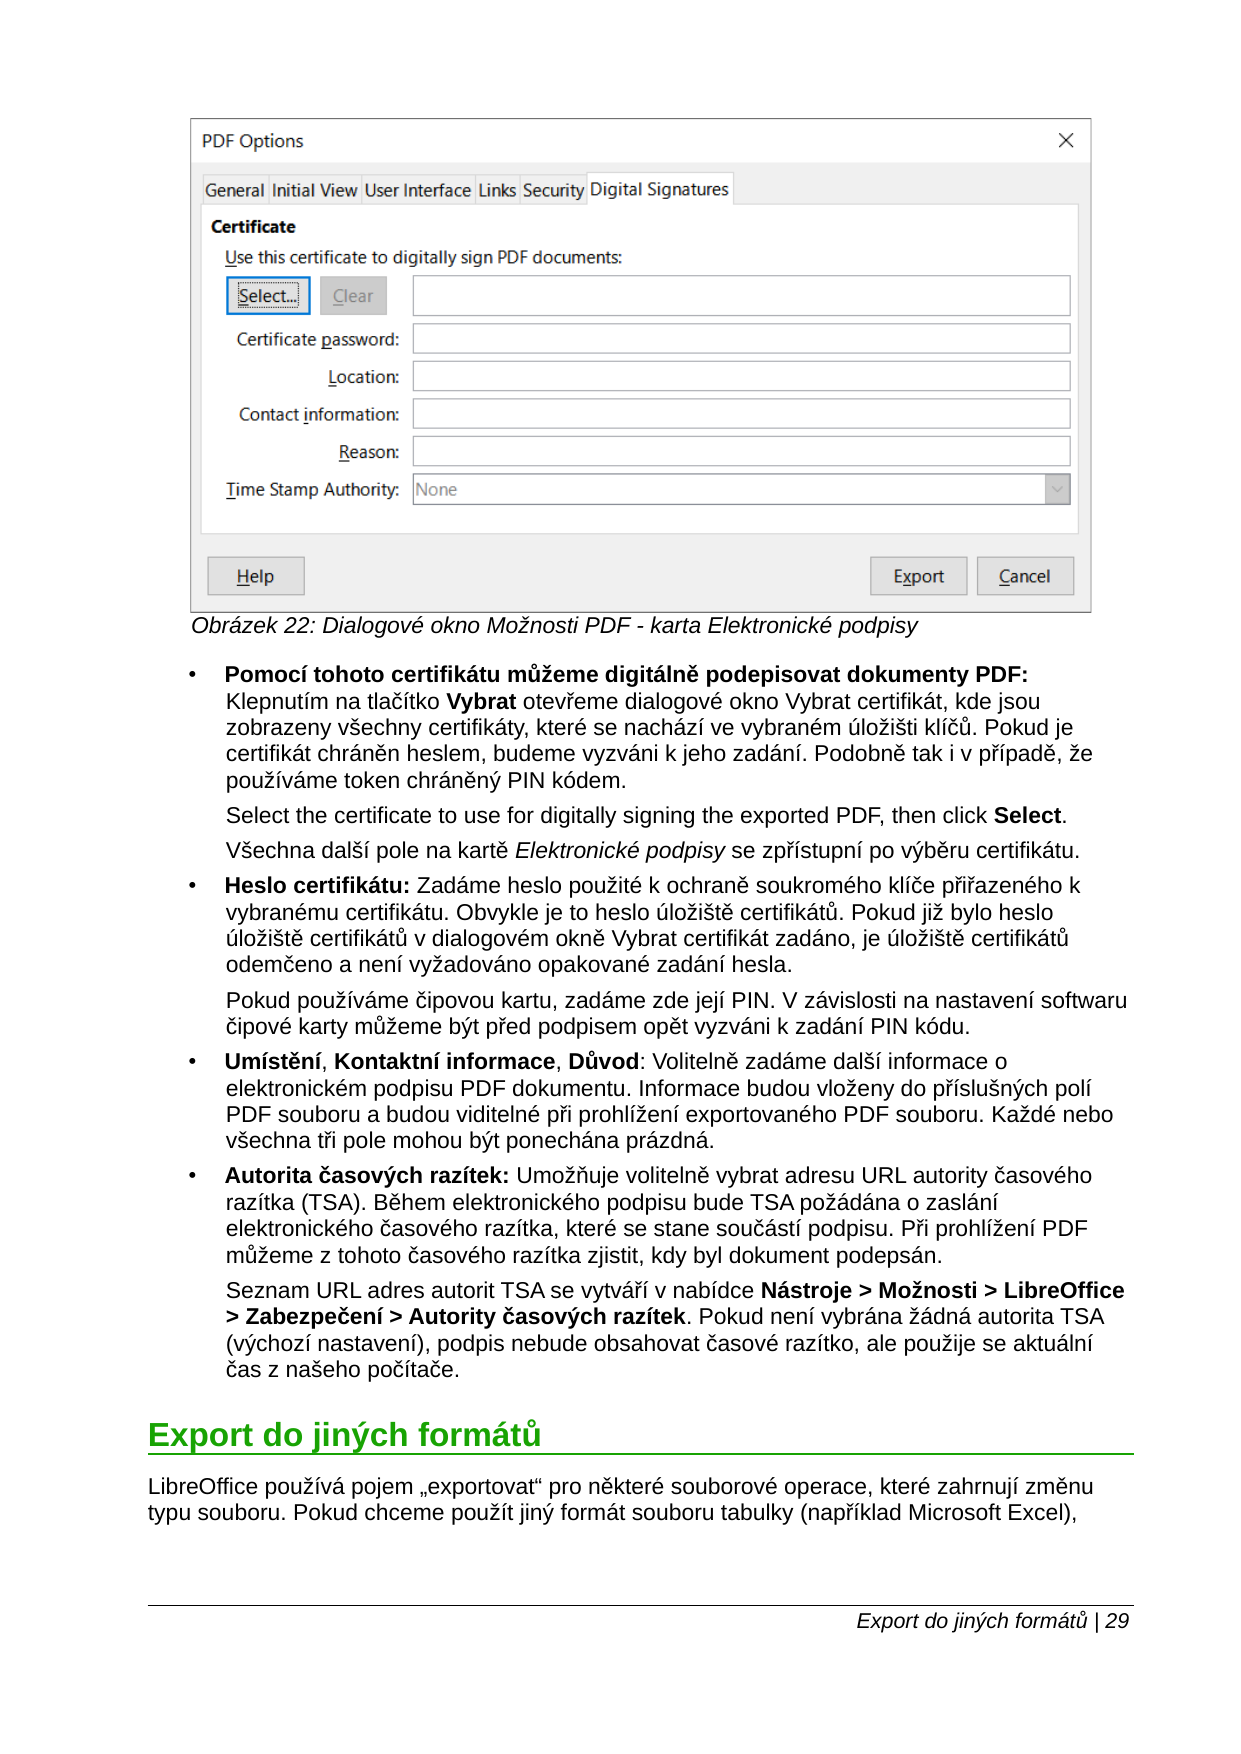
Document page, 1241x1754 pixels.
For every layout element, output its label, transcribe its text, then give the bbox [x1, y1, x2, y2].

list Autorita časových razítek: Umožňuje volitelně vybrat adresu URL autority časového razítka (TSA). Během elektronického podpisu bude TSA požádána o zaslání elektronického časového razítka, které se stane součástí podpisu. Při prohlížení PDF můžeme z tohoto časového razítka zjistit, kdy byl dokument podepsán. [185, 1159, 1134, 1268]
picture [190, 118, 1092, 613]
text Obrázek 22: Dialogové okno Možnosti PDF - karta Elektronické podpisy [191, 613, 1091, 639]
list Umístění, Kontaktní informace, Důvod: Volitelně zadáme další informace o elektronickém podpisu PDF dokumentu. Informace budou vloženy do příslušných polí PDF souboru a budou viditelné při prohlížení exportovaného PDF souboru. Každé nebo všechna tři pole mohou být ponechána prázdná. [185, 1045, 1134, 1154]
list Heslo certifikátu: Zadáme heslo použité k ochraně soukromého klíče přiřazeného k vybranému certifikátu. Obvykle je to heslo úložiště certifikátů. Pokud již bylo heslo úložiště certifikátů v dialogovém okně Vybrat certifikát zadáno, je úložiště certifikátů odemčeno a není vyžadováno opakované zadání hesla. [185, 869, 1134, 978]
list Select the certificate to use for digitally signing the exported PDF, then click Select. [185, 799, 1134, 828]
subtitle Export do jiných formátů [148, 1414, 1134, 1453]
list Pokud používáme čipovou kartu, zadáme zde její PIN. V závislosti na nastavení softwaru čipové karty můžeme být před podpisem opět vyzváni k zadání PIN kódu. [185, 984, 1134, 1039]
list Pomocí tohoto certifikátu můžeme digitálně podepisovat dokumenty PDF: Klepnutím na tlačítko Vybrat otevřeme dialogové okno Vybrat certifikát, kde jsou zobrazeny všechny certifikáty, které se nachází ve vybraném úložišti klíčů. Pokud je certifikát chráněn heslem, budeme vyzváni k jeho zadání. Podobně tak i v případě, že používáme token chráněný PIN kódem. [185, 658, 1134, 793]
list Všechna další pole na kartě Elektronické podpisy se zpřístupní po výběru certifikátu. [185, 834, 1134, 863]
list Seznam URL adres autorit TSA se vytváří v nabídce Nástroje > Možnosti > LibreOffice > Zabezpečení > Autority časových razítek. Pokud není vybrána žádná autorita TSA (výchozí nastavení), podpis nebude obsahovat časové razítko, ale použije se aktuální čas z našeho počítače. [185, 1274, 1134, 1385]
text LibreOffice používá pojem „exportovat“ pro některé souborové operace, které zahrnují změnu typu souboru. Pokud chceme použít jiný formát souboru tabulky (například Microsoft Excel), [148, 1473, 1134, 1526]
